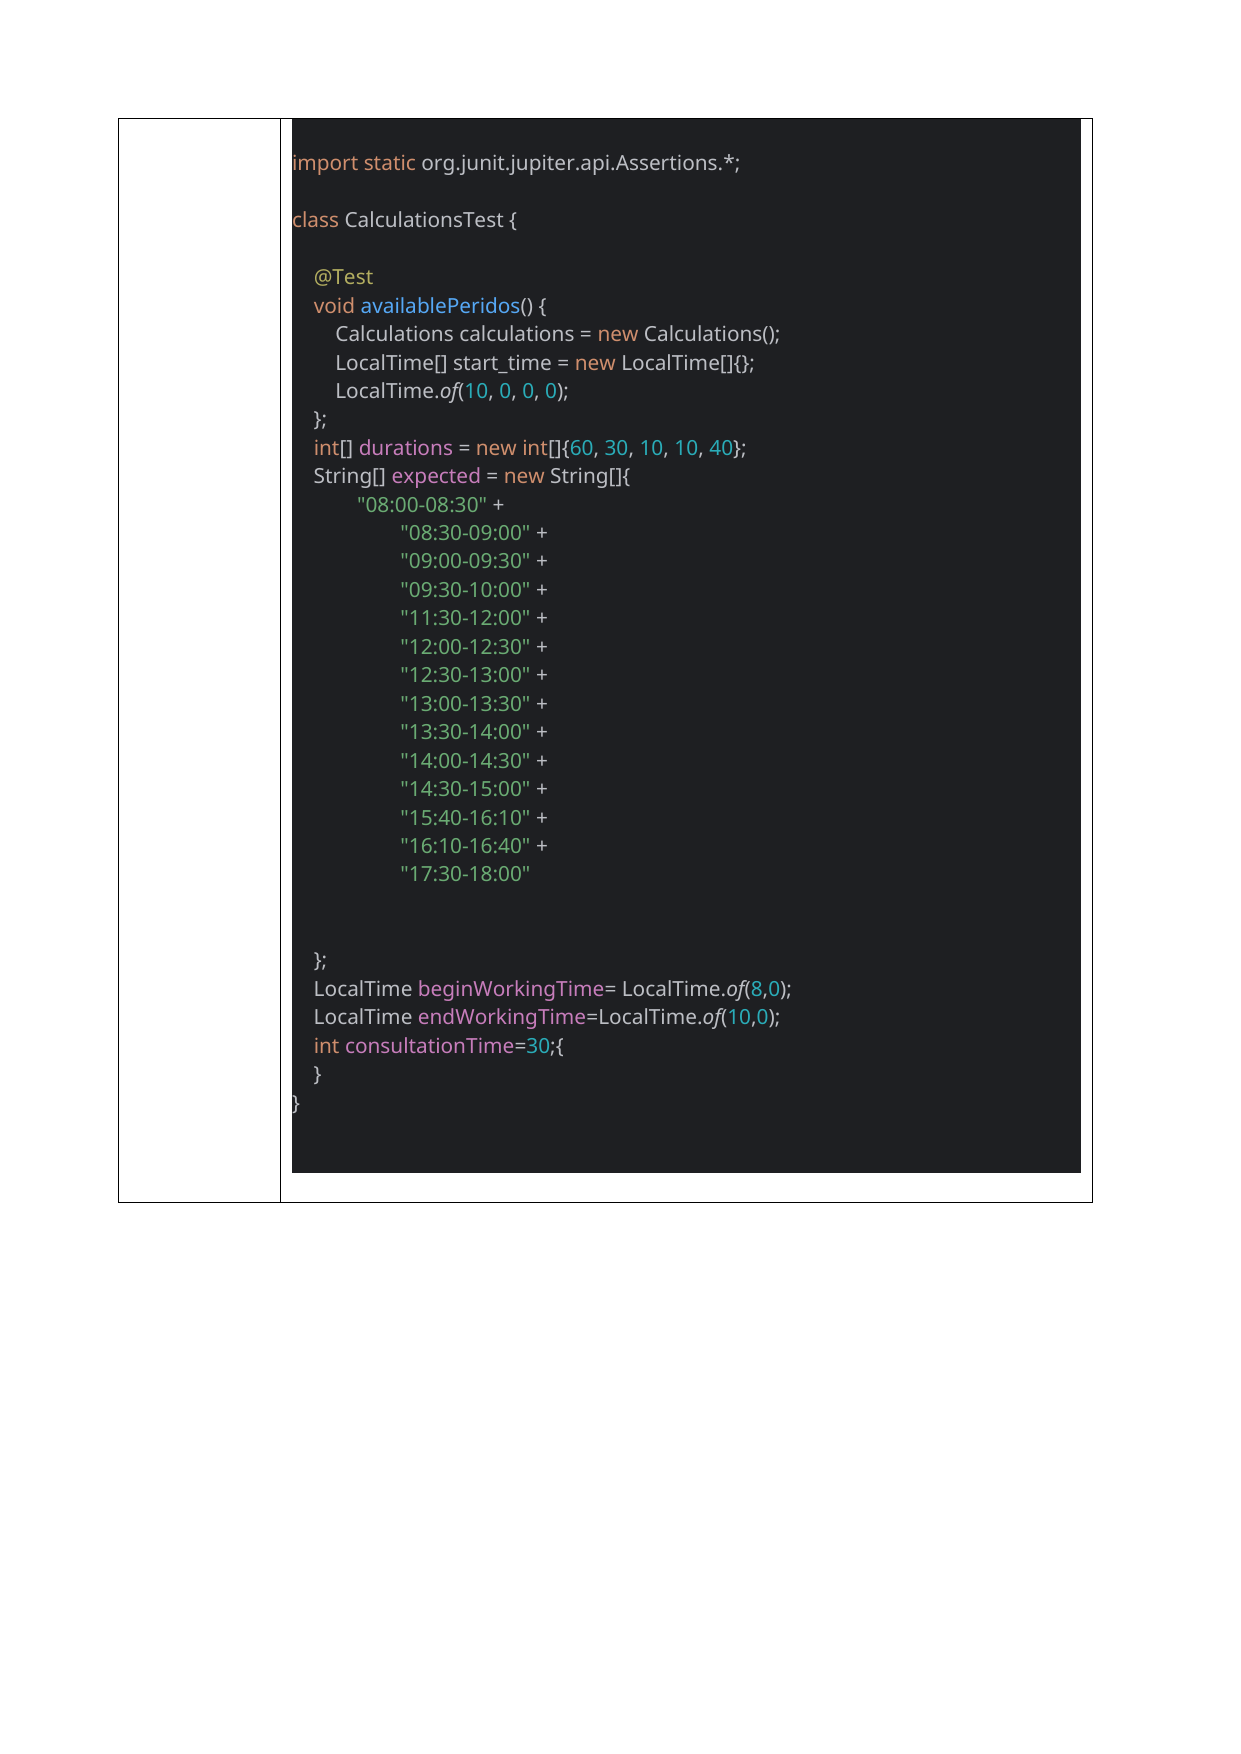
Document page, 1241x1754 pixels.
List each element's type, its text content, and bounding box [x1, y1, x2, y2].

table_cell [119, 119, 280, 1202]
table_cell package Gavno; import org.junit.jupiter.api.Test; import java.time.LocalTime; import static org.junit.jupiter.api.Assertions.*; class CalculationsTest { @Test void availablePeridos() { Calculations calculations = new Calculations(); LocalTime[] start_time = new LocalTime[]{}; LocalTime.of(10, 0, 0, 0); }; int[] durations = new int[]{60, 30, 10, 10, 40}; String[] expected = new String[]{ "08:00-08:30" + "08:30-09:00" + "09:00-09:30" + "09:30-10:00" + "11:30-12:00" + "12:00-12:30" + "12:30-13:00" + "13:00-13:30" + "13:30-14:00" + "14:00-14:30" + "14:30-15:00" + "15:40-16:10" + "16:10-16:40" + "17:30-18:00" }; LocalTime beginWorkingTime= LocalTime.of(8,0); LocalTime endWorkingTime=LocalTime.of(10,0); int consultationTime=30;{ } } [281, 119, 1092, 1202]
